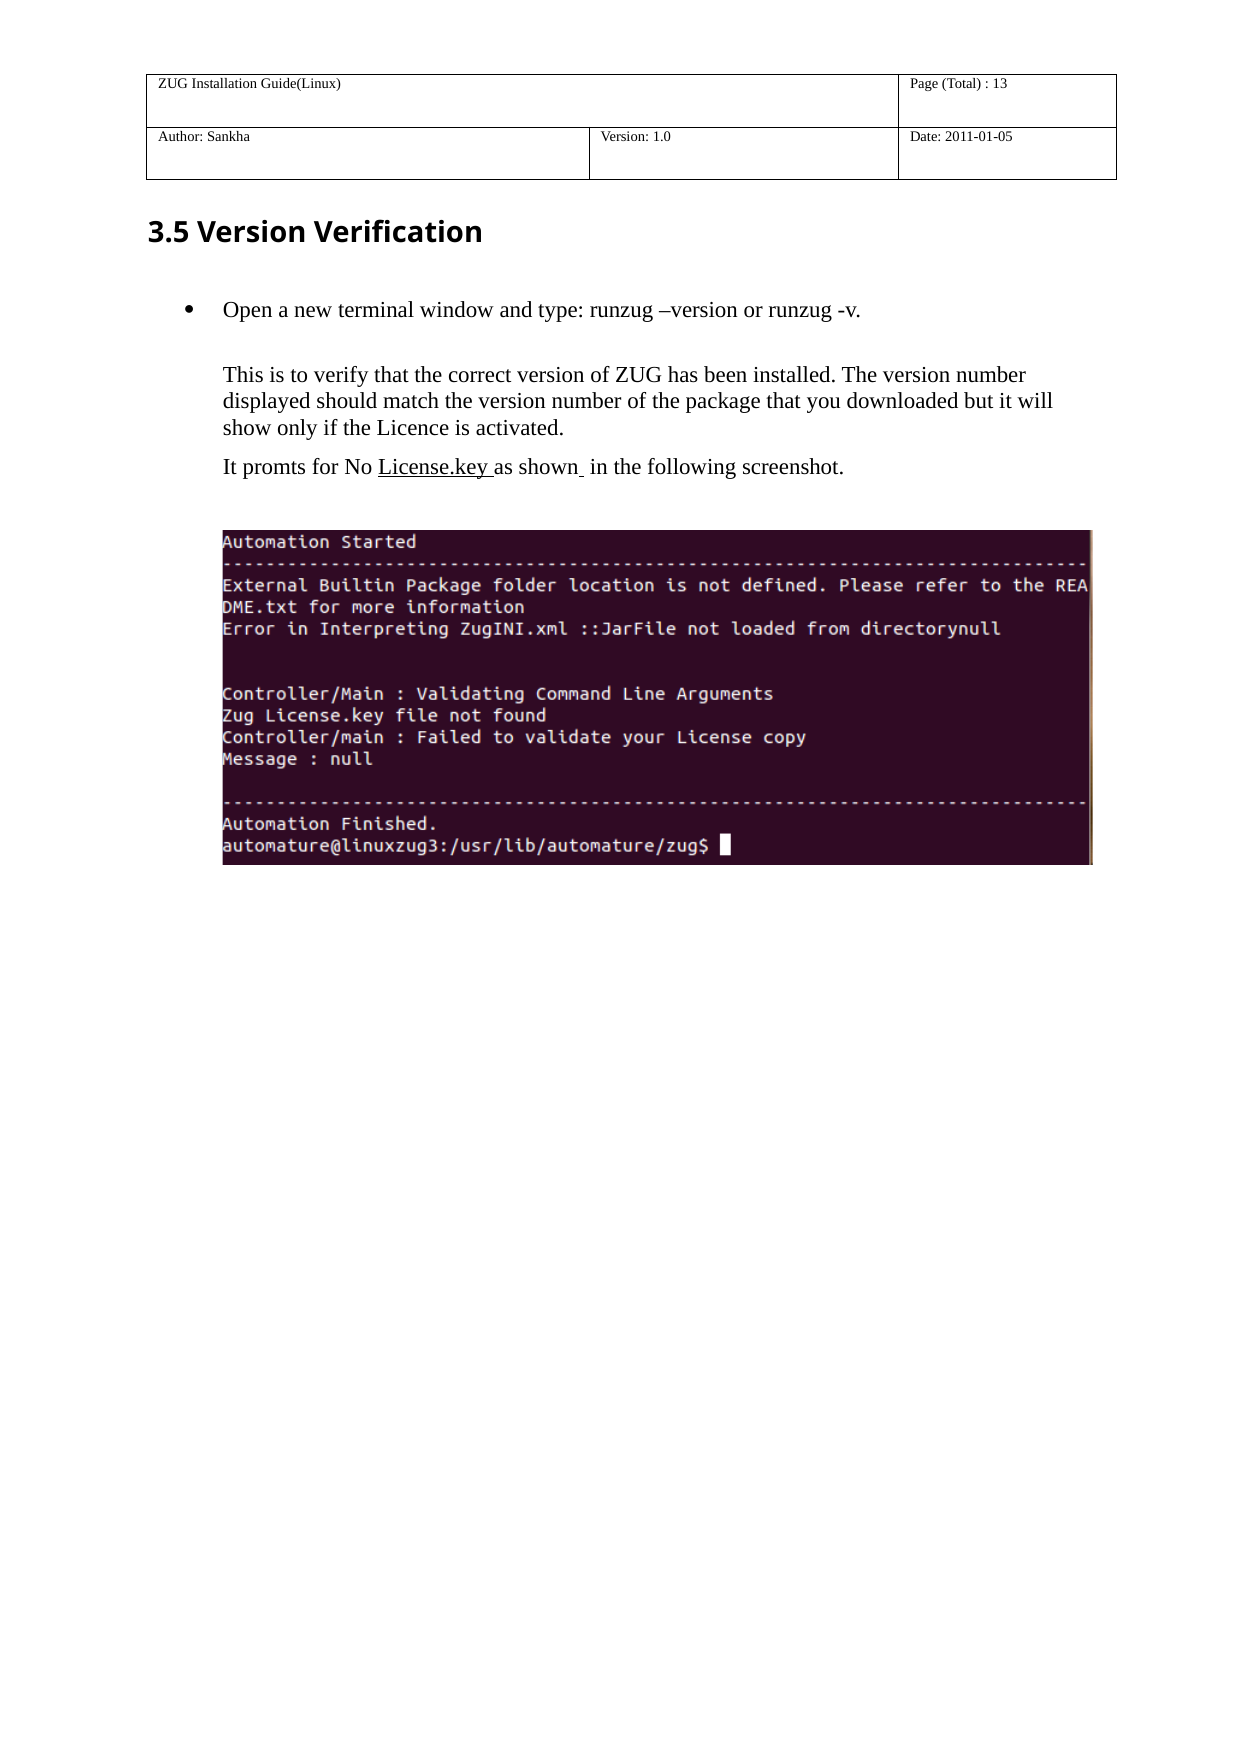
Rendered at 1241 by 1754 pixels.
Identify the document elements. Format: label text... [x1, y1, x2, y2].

picture [222, 530, 1093, 865]
text It promts for No License.key as shown in the following screenshot. [223, 453, 1093, 479]
list Open a new terminal window and type: runzug –version or runzug -v. [185, 296, 1093, 322]
text This is to verify that the correct version of ZUG has been installed. The version number displayed should match the version number of the package that you downloaded but it will show only if the Licence is activated. [223, 361, 1093, 440]
subtitle 3.5 Version Verification [148, 211, 1093, 251]
